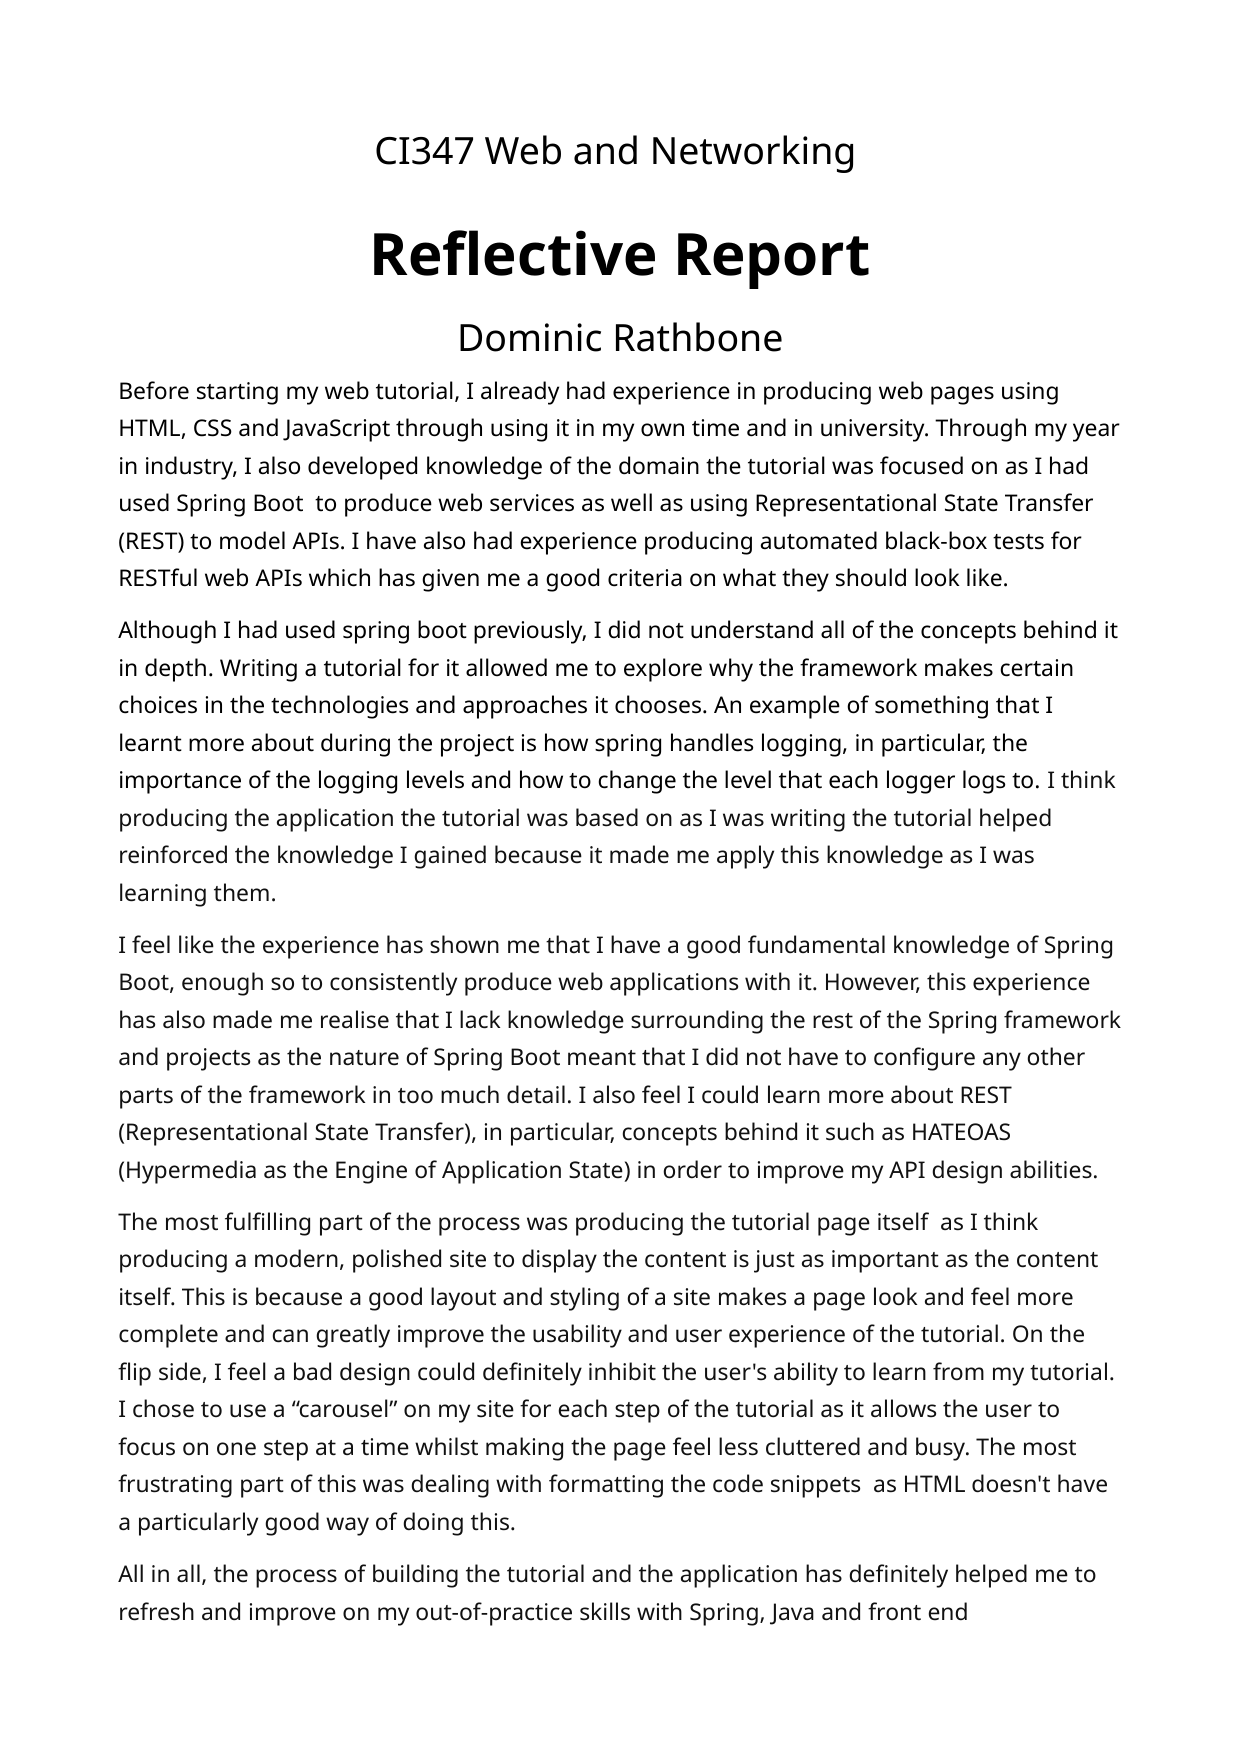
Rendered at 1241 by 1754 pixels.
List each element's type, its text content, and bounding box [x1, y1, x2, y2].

subtitle Dominic Rathbone [118, 311, 1122, 362]
text Although I had used spring boot previously, I did not understand all of the concepts behind it in depth. Writing a tutorial for it allowed me to explore why the framework makes certain choices in the technologies and approaches it chooses. An example of something that I learnt more about during the project is how spring handles logging, in particular, the importance of the logging levels and how to change the level that each logger logs to. I think producing the application the tutorial was based on as I was writing the tutorial helped reinforced the knowledge I gained because it made me apply this knowledge as I was learning them. [118, 614, 1122, 908]
text The most fulfilling part of the process was producing the tutorial page itself as I think producing a modern, polished site to display the content is just as important as the content itself. This is because a good layout and styling of a site makes a page look and feel more complete and can greatly improve the usability and user experience of the tutorial. On the flip side, I feel a bad design could definitely inhibit the user's ability to learn from my tutorial. I chose to use a “carousel” on my site for each step of the tutorial as it allows the user to focus on one step at a time whilst making the page feel less cluttered and busy. The most frustrating part of this was dealing with formatting the code snippets as HTML doesn't have a particularly good way of doing this. [118, 1206, 1122, 1537]
title Reflective Report [118, 213, 1122, 292]
subtitle CI347 Web and Networking [118, 124, 1122, 175]
text Before starting my web tutorial, I already had experience in producing web pages using HTML, CSS and JavaScript through using it in my own time and in university. Through my year in industry, I also developed knowledge of the domain the tutorial was focused on as I had used Spring Boot to produce web services as well as using Representational State Transfer (REST) to model APIs. I have also had experience producing automated black-box tests for RESTful web APIs which has given me a good criteria on what they should look like. [118, 375, 1122, 593]
text I feel like the experience has shown me that I have a good fundamental knowledge of Spring Boot, enough so to consistently produce web applications with it. However, this experience has also made me realise that I lack knowledge surrounding the rest of the Spring framework and projects as the nature of Spring Boot meant that I did not have to configure any other parts of the framework in too much detail. I also feel I could learn more about REST (Representational State Transfer), in particular, concepts behind it such as HATEOAS (Hypermedia as the Engine of Application State) in order to improve my API design abilities. [118, 929, 1122, 1185]
text All in all, the process of building the tutorial and the application has definitely helped me to refresh and improve on my out-of-practice skills with Spring, Java and front end [118, 1558, 1122, 1627]
